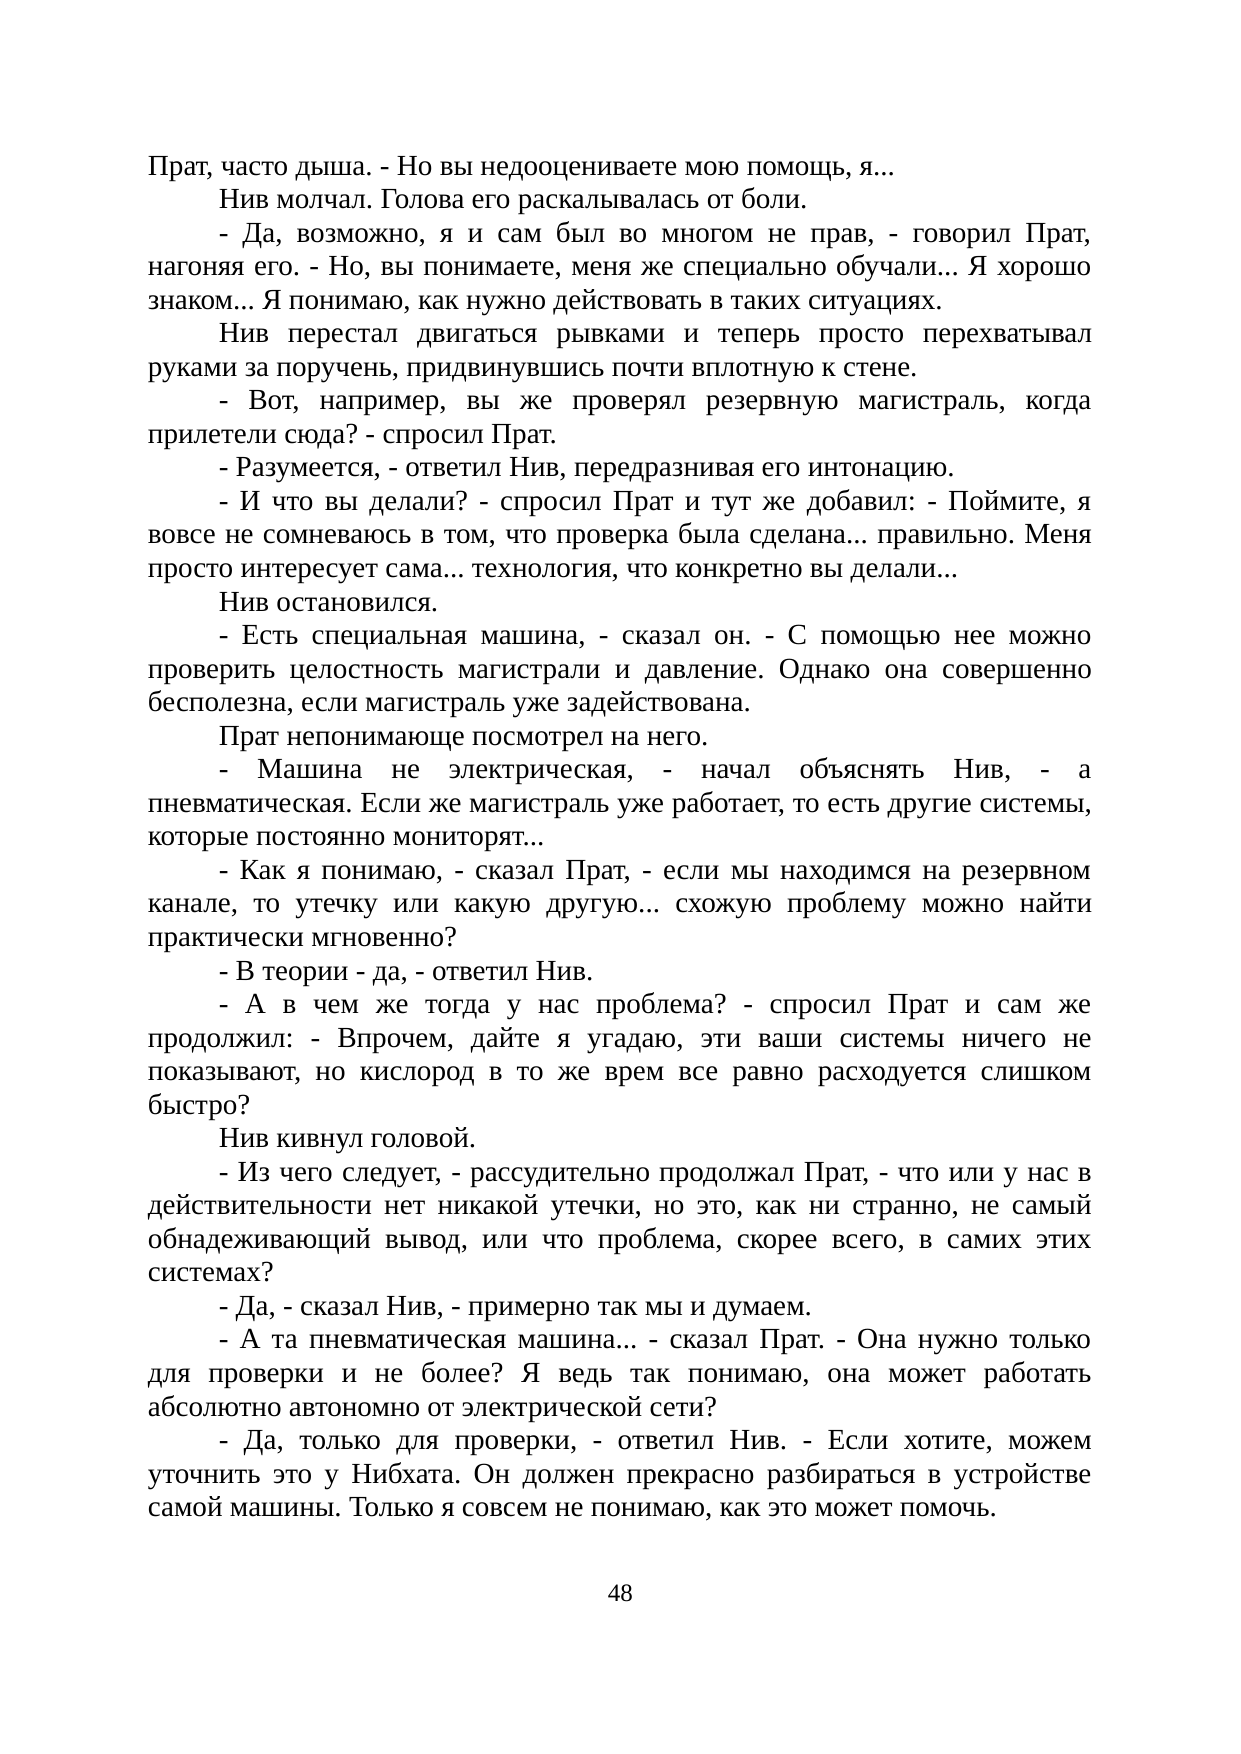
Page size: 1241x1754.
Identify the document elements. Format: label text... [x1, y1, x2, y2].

text Нив кивнул головой. [148, 1120, 1093, 1154]
text Прат непонимающе посмотрел на него. [148, 718, 1093, 751]
text - И что вы делали? - спросил Прат и тут же добавил: - Поймите, я вовсе не сомневаюсь в том, что проверка была сделана... правильно. Меня просто интересует сама... технология, что конкретно вы делали... [148, 483, 1093, 584]
text Нив перестал двигаться рывками и теперь просто перехватывал руками за поручень, придвинувшись почти вплотную к стене. [148, 315, 1093, 382]
text - Разумеется, - ответил Нив, передразнивая его интонацию. [148, 449, 1093, 483]
text Прат, часто дыша. - Но вы недооцениваете мою помощь, я... [148, 148, 1093, 181]
text - А в чем же тогда у нас проблема? - спросил Прат и сам же продолжил: - Впрочем, дайте я угадаю, эти ваши системы ничего не показывают, но кислород в то же врем все равно расходуется слишком быстро? [148, 986, 1093, 1120]
text - Машина не электрическая, - начал объяснять Нив, - а пневматическая. Если же магистраль уже работает, то есть другие системы, которые постоянно мониторят... [148, 751, 1093, 852]
text - Да, только для проверки, - ответил Нив. - Если хотите, можем уточнить это у Нибхата. Он должен прекрасно разбираться в устройстве самой машины. Только я совсем не понимаю, как это может помочь. [148, 1422, 1093, 1523]
text Нив молчал. Голова его раскалывалась от боли. [148, 181, 1093, 215]
text - Как я понимаю, - сказал Прат, - если мы находимся на резервном канале, то утечку или какую другую... схожую проблему можно найти практически мгновенно? [148, 852, 1093, 953]
text - А та пневматическая машина... - сказал Прат. - Она нужно только для проверки и не более? Я ведь так понимаю, она может работать абсолютно автономно от электрической сети? [148, 1322, 1093, 1422]
text - Да, - сказал Нив, - примерно так мы и думаем. [148, 1288, 1093, 1322]
text - Вот, например, вы же проверял резервную магистраль, когда прилетели сюда? - спросил Прат. [148, 382, 1093, 449]
text Нив остановился. [148, 584, 1093, 617]
text - Из чего следует, - рассудительно продолжал Прат, - что или у нас в действительности нет никакой утечки, но это, как ни странно, не самый обнадеживающий вывод, или что проблема, скорее всего, в самих этих системах? [148, 1154, 1093, 1288]
text - В теории - да, - ответил Нив. [148, 953, 1093, 986]
text - Есть специальная машина, - сказал он. - С помощью нее можно проверить целостность магистрали и давление. Однако она совершенно бесполезна, если магистраль уже задействована. [148, 617, 1093, 718]
text - Да, возможно, я и сам был во многом не прав, - говорил Прат, нагоняя его. - Но, вы понимаете, меня же специально обучали... Я хорошо знаком... Я понимаю, как нужно действовать в таких ситуациях. [148, 215, 1093, 315]
